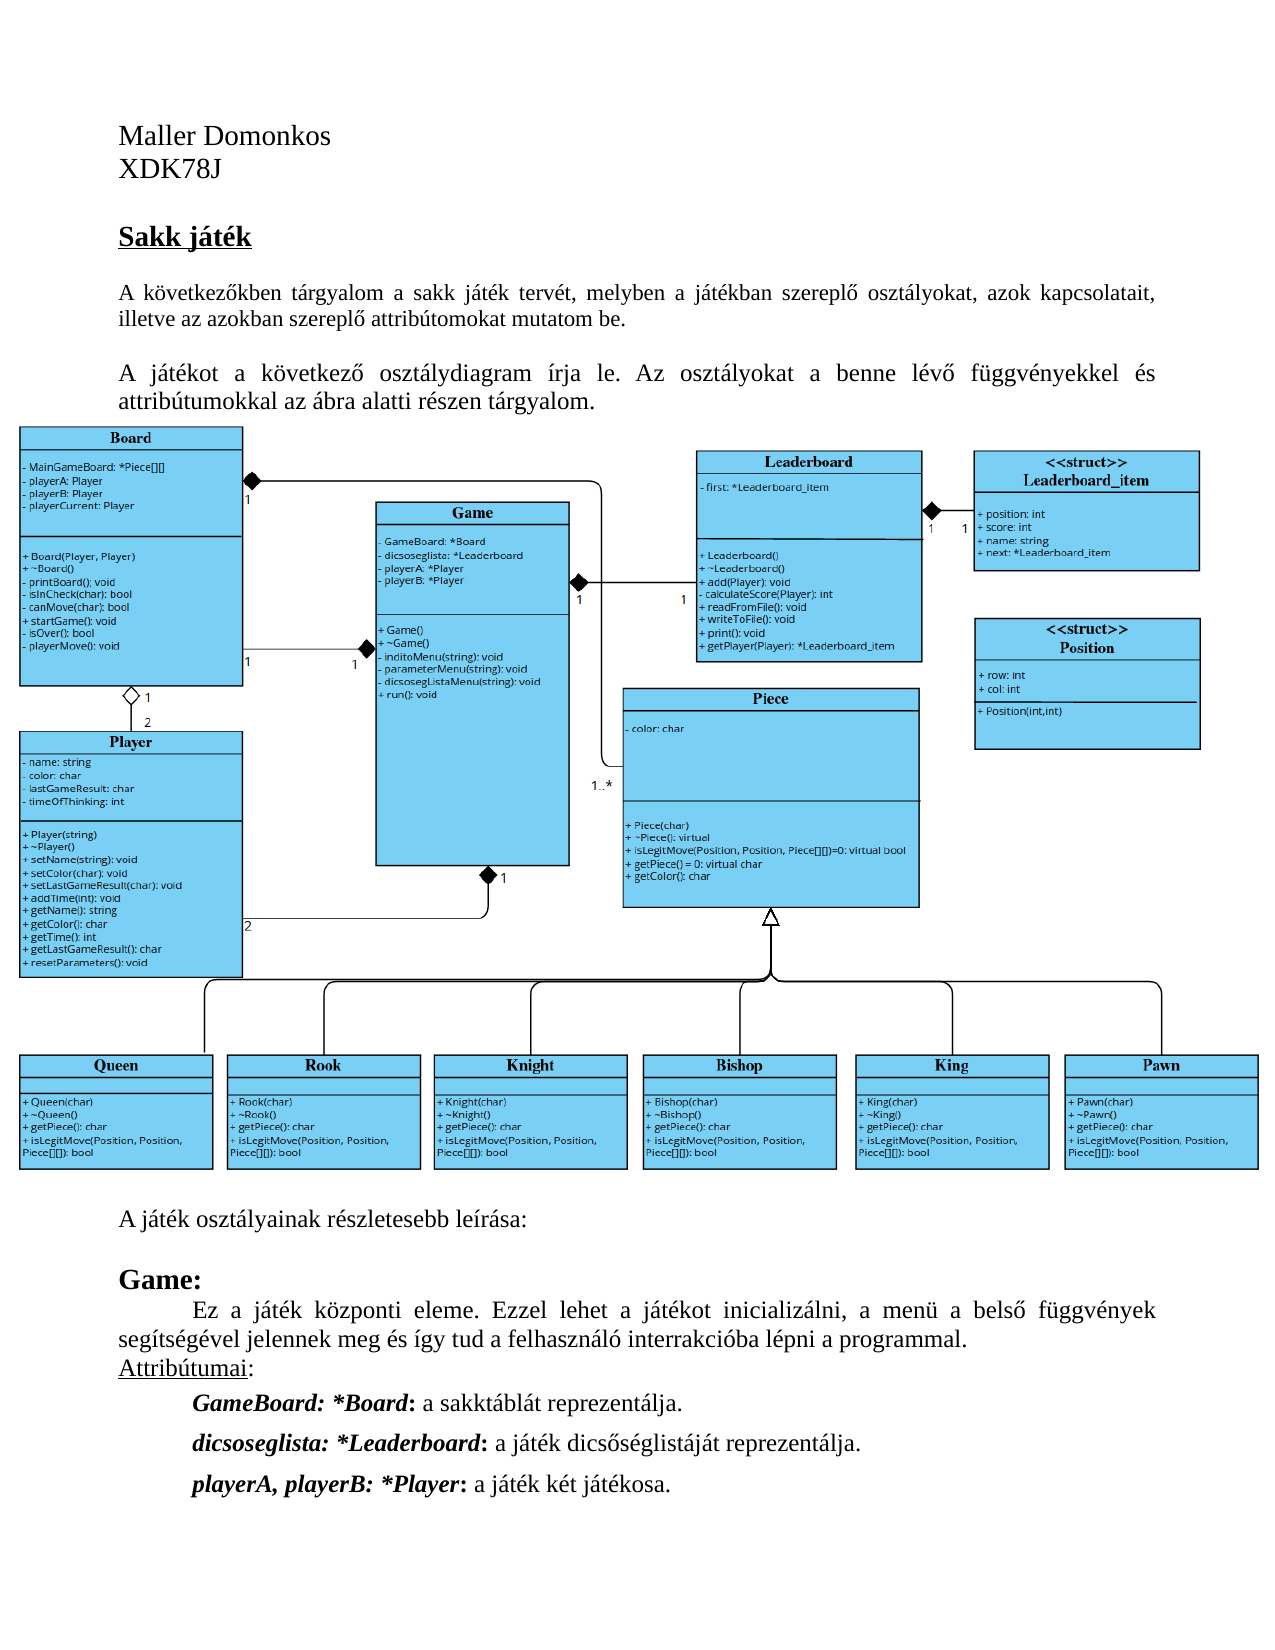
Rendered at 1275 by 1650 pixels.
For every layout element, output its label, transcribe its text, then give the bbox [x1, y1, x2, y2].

text Game: [118, 1262, 1157, 1296]
text playerA, playerB: *Player: a játék két játékosa. [118, 1469, 1157, 1498]
text Maller Domonkos [118, 118, 1157, 152]
text A játék osztályainak részletesebb leírása: [118, 1204, 1157, 1233]
picture [7, 415, 1263, 1176]
text Attribútumai: [118, 1353, 1157, 1382]
text A következőkben tárgyalom a sakk játék tervét, melyben a játékban szereplő osztályokat, azok kapcsolatait, illetve az azokban szereplő attribútomokat mutatom be. [118, 279, 1157, 331]
text A játékot a következő osztálydiagram írja le. Az osztályokat a benne lévő függvényekkel és attribútumokkal az ábra alatti részen tárgyalom. [118, 358, 1157, 415]
text Sakk játék [118, 219, 1157, 252]
text Ez a játék központi eleme. Ezzel lehet a játékot inicializálni, a menü a belső függvények segítségével jelennek meg és így tud a felhasználó interrakcióba lépni a programmal. [118, 1296, 1157, 1353]
text GameBoard: *Board: a sakktáblát reprezentálja. [118, 1388, 1157, 1417]
text dicsoseglista: *Leaderboard: a játék dicsőséglistáját reprezentálja. [118, 1428, 1157, 1457]
text XDK78J [118, 152, 1157, 185]
